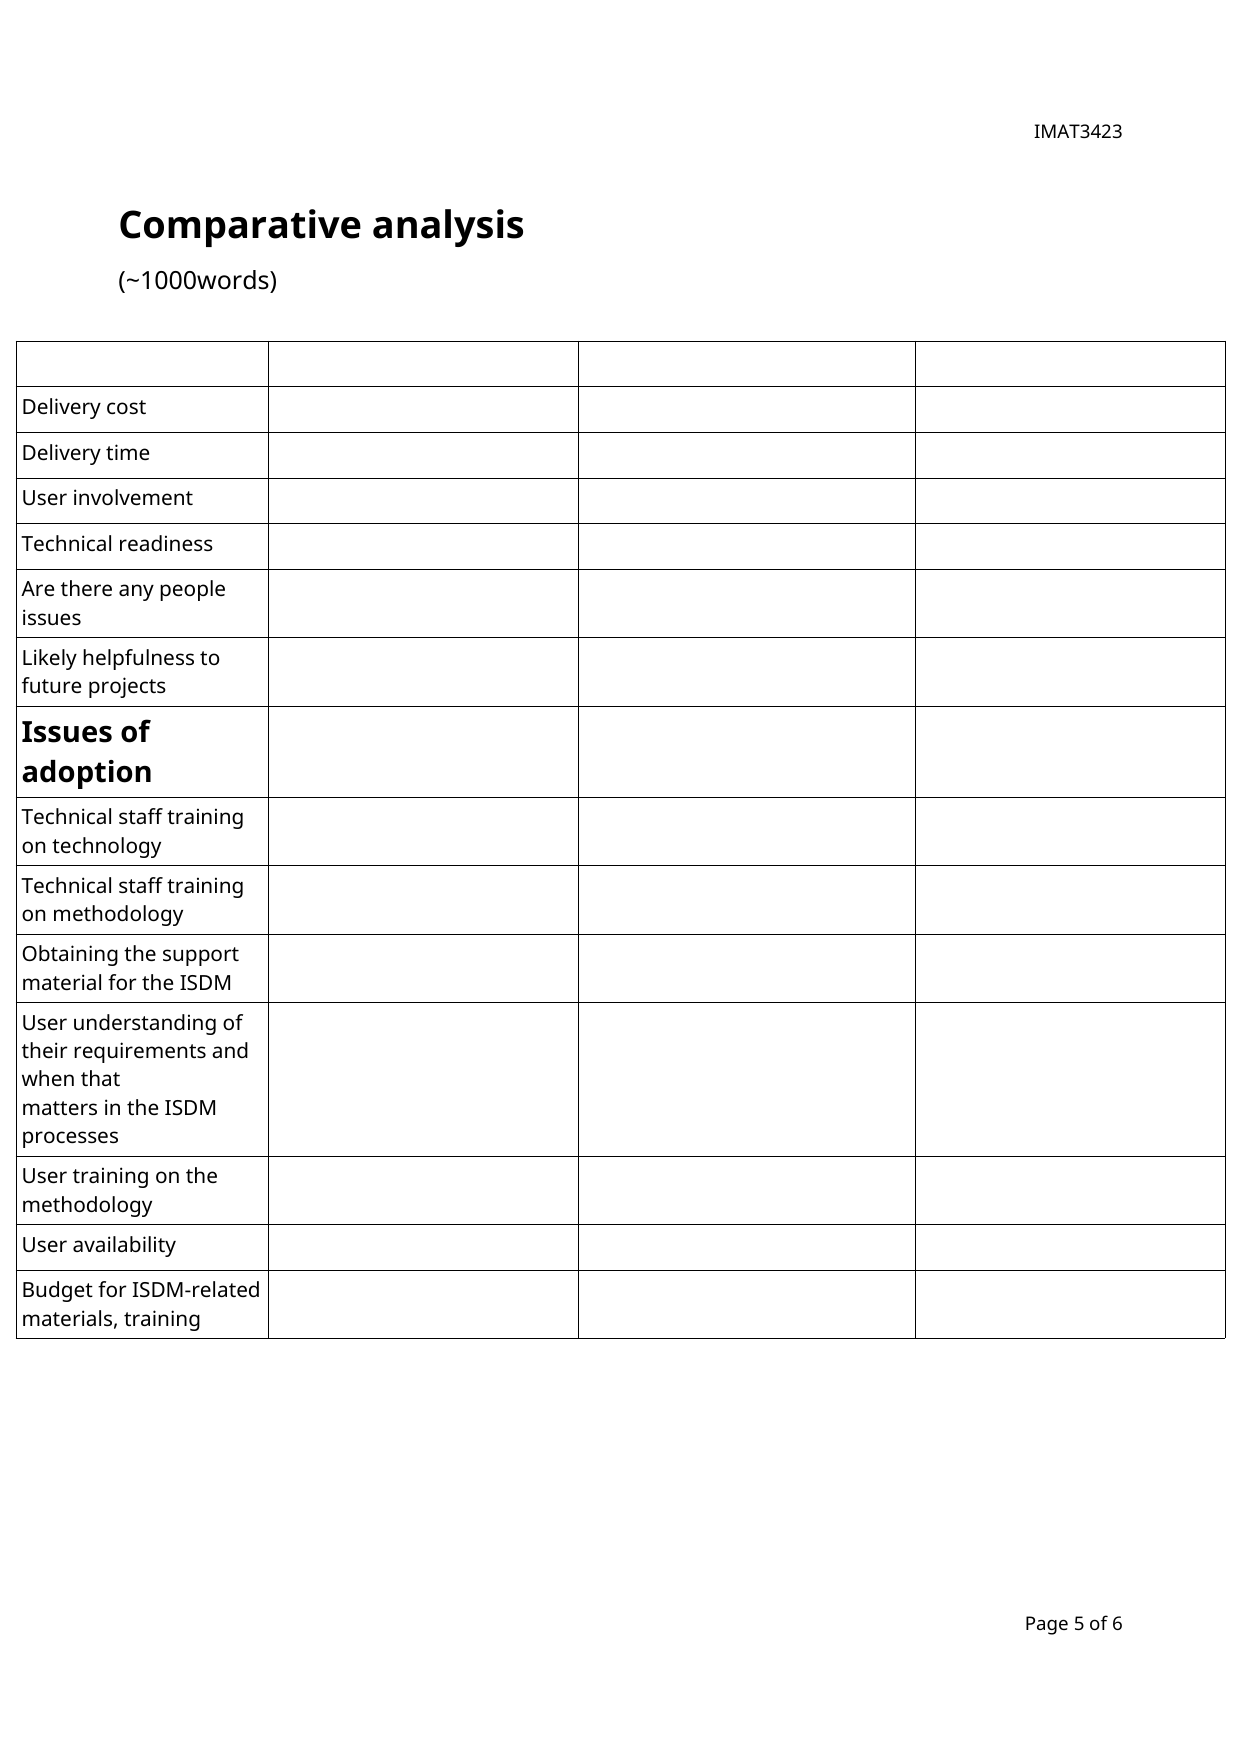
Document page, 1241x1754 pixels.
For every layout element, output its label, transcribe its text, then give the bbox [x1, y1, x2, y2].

table_cell Technical staff training on methodology [17, 866, 268, 933]
table_cell [269, 1003, 578, 1156]
table_cell [579, 707, 915, 797]
table_cell Likely helpfulness to future projects [17, 638, 268, 706]
table_cell [579, 524, 915, 569]
table_cell [916, 798, 1225, 865]
table_cell Delivery cost [17, 387, 268, 432]
table_cell [916, 866, 1225, 933]
table_cell [579, 433, 915, 477]
table_cell [916, 479, 1225, 523]
table_cell [916, 1271, 1225, 1338]
table_cell [579, 866, 915, 933]
table_cell [916, 387, 1225, 432]
table_cell [269, 707, 578, 797]
table_cell User understanding of their requirements and when that matters in the ISDM processes [17, 1003, 268, 1156]
table_cell Delivery time [17, 433, 268, 477]
table_cell Budget for ISDM-related materials, training [17, 1271, 268, 1338]
table_header [916, 342, 1225, 386]
table_cell [269, 935, 578, 1002]
table_cell [579, 935, 915, 1002]
table_cell [269, 1271, 578, 1338]
table_header [269, 342, 578, 386]
table_cell [269, 524, 578, 569]
table_cell [579, 1271, 915, 1338]
table_cell Issues of adoption [17, 707, 268, 797]
table_cell Technical readiness [17, 524, 268, 569]
table_cell User involvement [17, 479, 268, 523]
table_cell [916, 1225, 1225, 1270]
table_cell [269, 570, 578, 637]
table_cell [579, 798, 915, 865]
table_cell [269, 866, 578, 933]
subtitle Comparative analysis [118, 198, 1122, 250]
table_cell [579, 638, 915, 706]
table_cell [916, 433, 1225, 477]
table_cell User availability [17, 1225, 268, 1270]
table_header [17, 342, 268, 386]
table_cell [916, 570, 1225, 637]
table_cell [269, 638, 578, 706]
table_cell [916, 638, 1225, 706]
table_cell User training on the methodology [17, 1157, 268, 1224]
table_cell [579, 1003, 915, 1156]
table_cell [269, 479, 578, 523]
table_header [579, 342, 915, 386]
table_cell [916, 524, 1225, 569]
table_cell [916, 1003, 1225, 1156]
text (~1000words) [118, 262, 1122, 296]
table_cell [916, 935, 1225, 1002]
table_cell [269, 433, 578, 477]
table_cell [269, 1225, 578, 1270]
table_cell [916, 1157, 1225, 1224]
table_cell [579, 479, 915, 523]
table_cell [269, 1157, 578, 1224]
table_cell Are there any people issues [17, 570, 268, 637]
table_cell [579, 1157, 915, 1224]
table_cell Technical staff training on technology [17, 798, 268, 865]
table_cell [269, 798, 578, 865]
table_cell [269, 387, 578, 432]
table_cell [579, 387, 915, 432]
table_cell [916, 707, 1225, 797]
table_cell [579, 570, 915, 637]
table_cell [579, 1225, 915, 1270]
table_cell Obtaining the support material for the ISDM [17, 935, 268, 1002]
